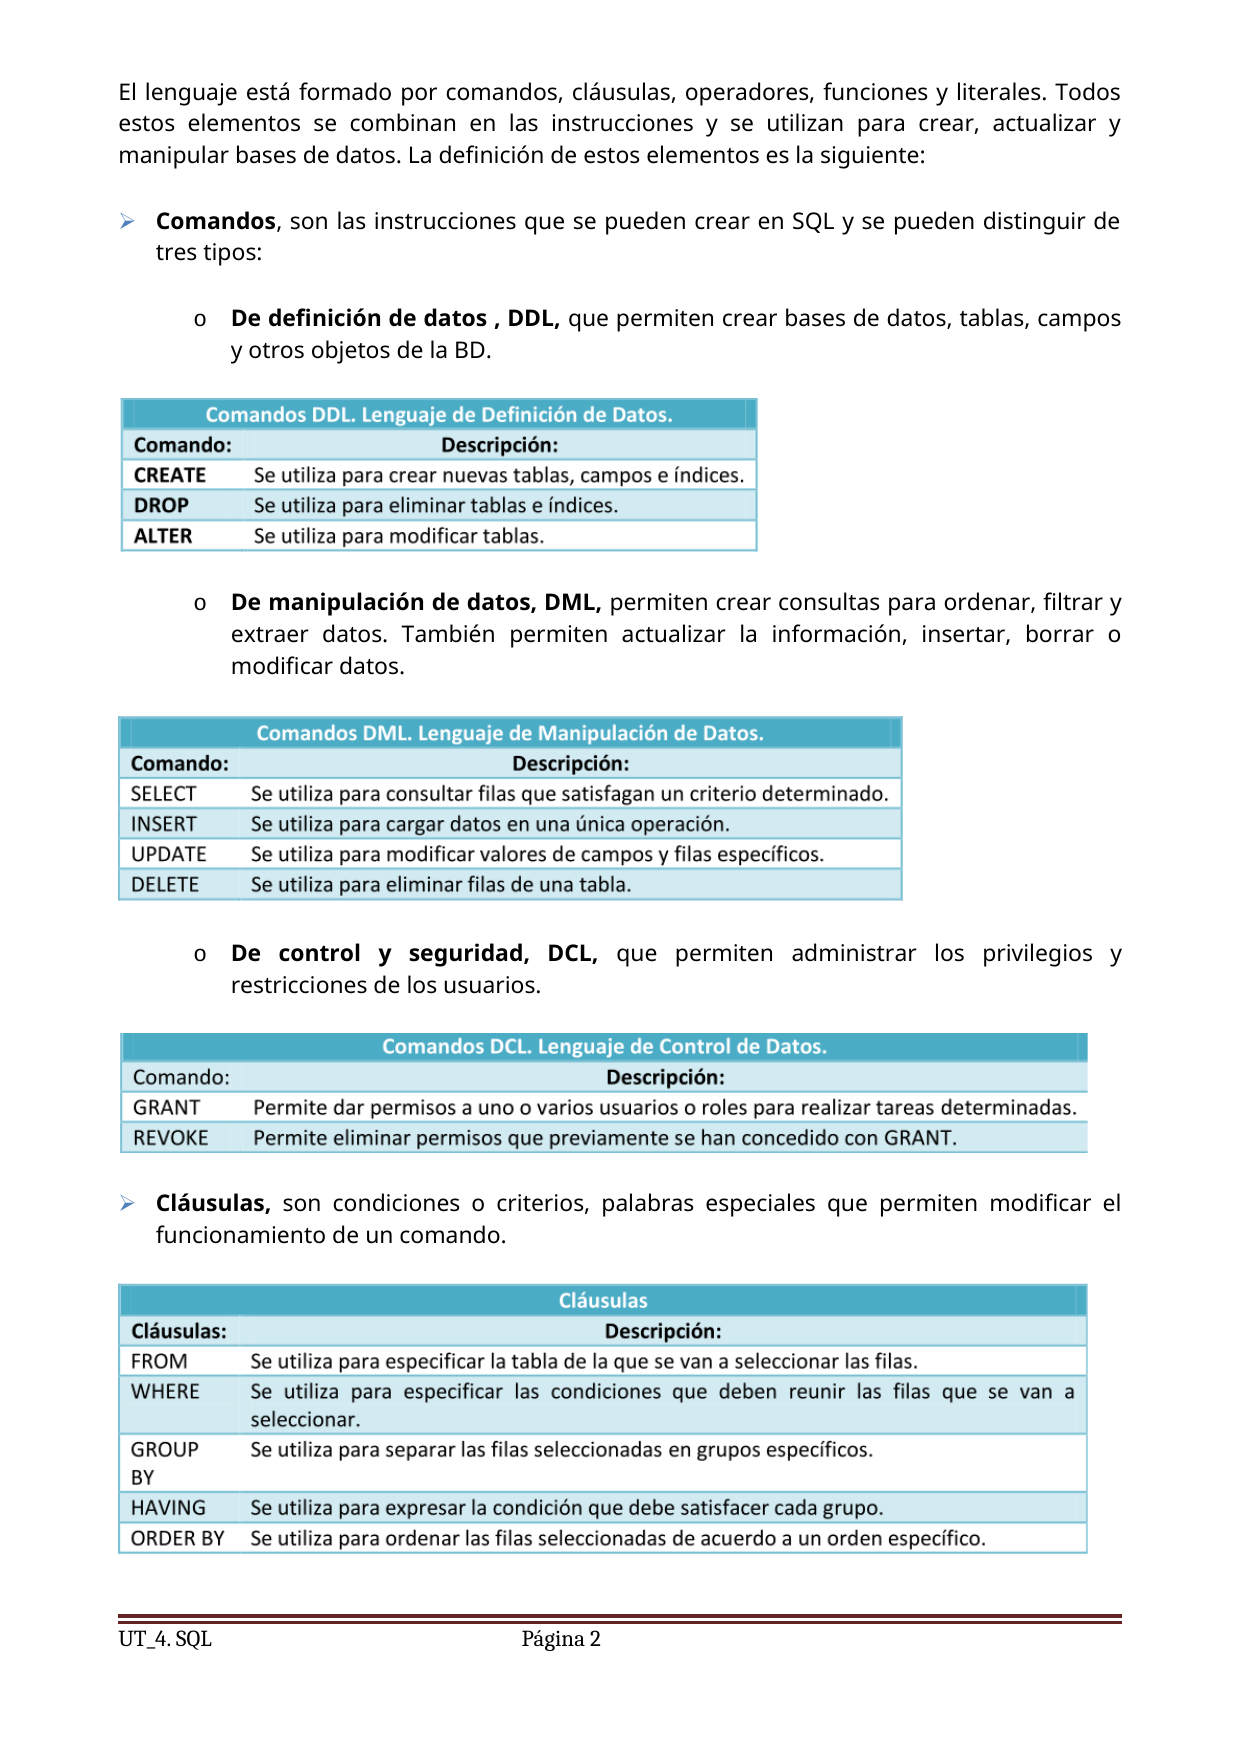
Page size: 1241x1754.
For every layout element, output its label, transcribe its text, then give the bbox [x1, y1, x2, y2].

list Cláusulas, son condiciones o criterios, palabras especiales que permiten modificar el funcionamiento de un comando. [118, 1186, 1122, 1250]
list De definición de datos , DDL, que permiten crear bases de datos, tablas, campos y otros objetos de la BD. [193, 301, 1122, 365]
list De control y seguridad, DCL, que permiten administrar los privilegios y restricciones de los usuarios. [193, 937, 1122, 1000]
text El lenguaje está formado por comandos, cláusulas, operadores, funciones y literales. Todos estos elementos se combinan en las instrucciones y se utilizan para crear, actualizar y manipular bases de datos. La definición de estos elementos es la siguiente: [118, 75, 1122, 170]
list De manipulación de datos, DML, permiten crear consultas para ordenar, filtrar y extraer datos. También permiten actualizar la información, insertar, borrar o modificar datos. [193, 586, 1122, 681]
list Comandos, son las instrucciones que se pueden crear en SQL y se pueden distinguir de tres tipos: [118, 204, 1122, 268]
